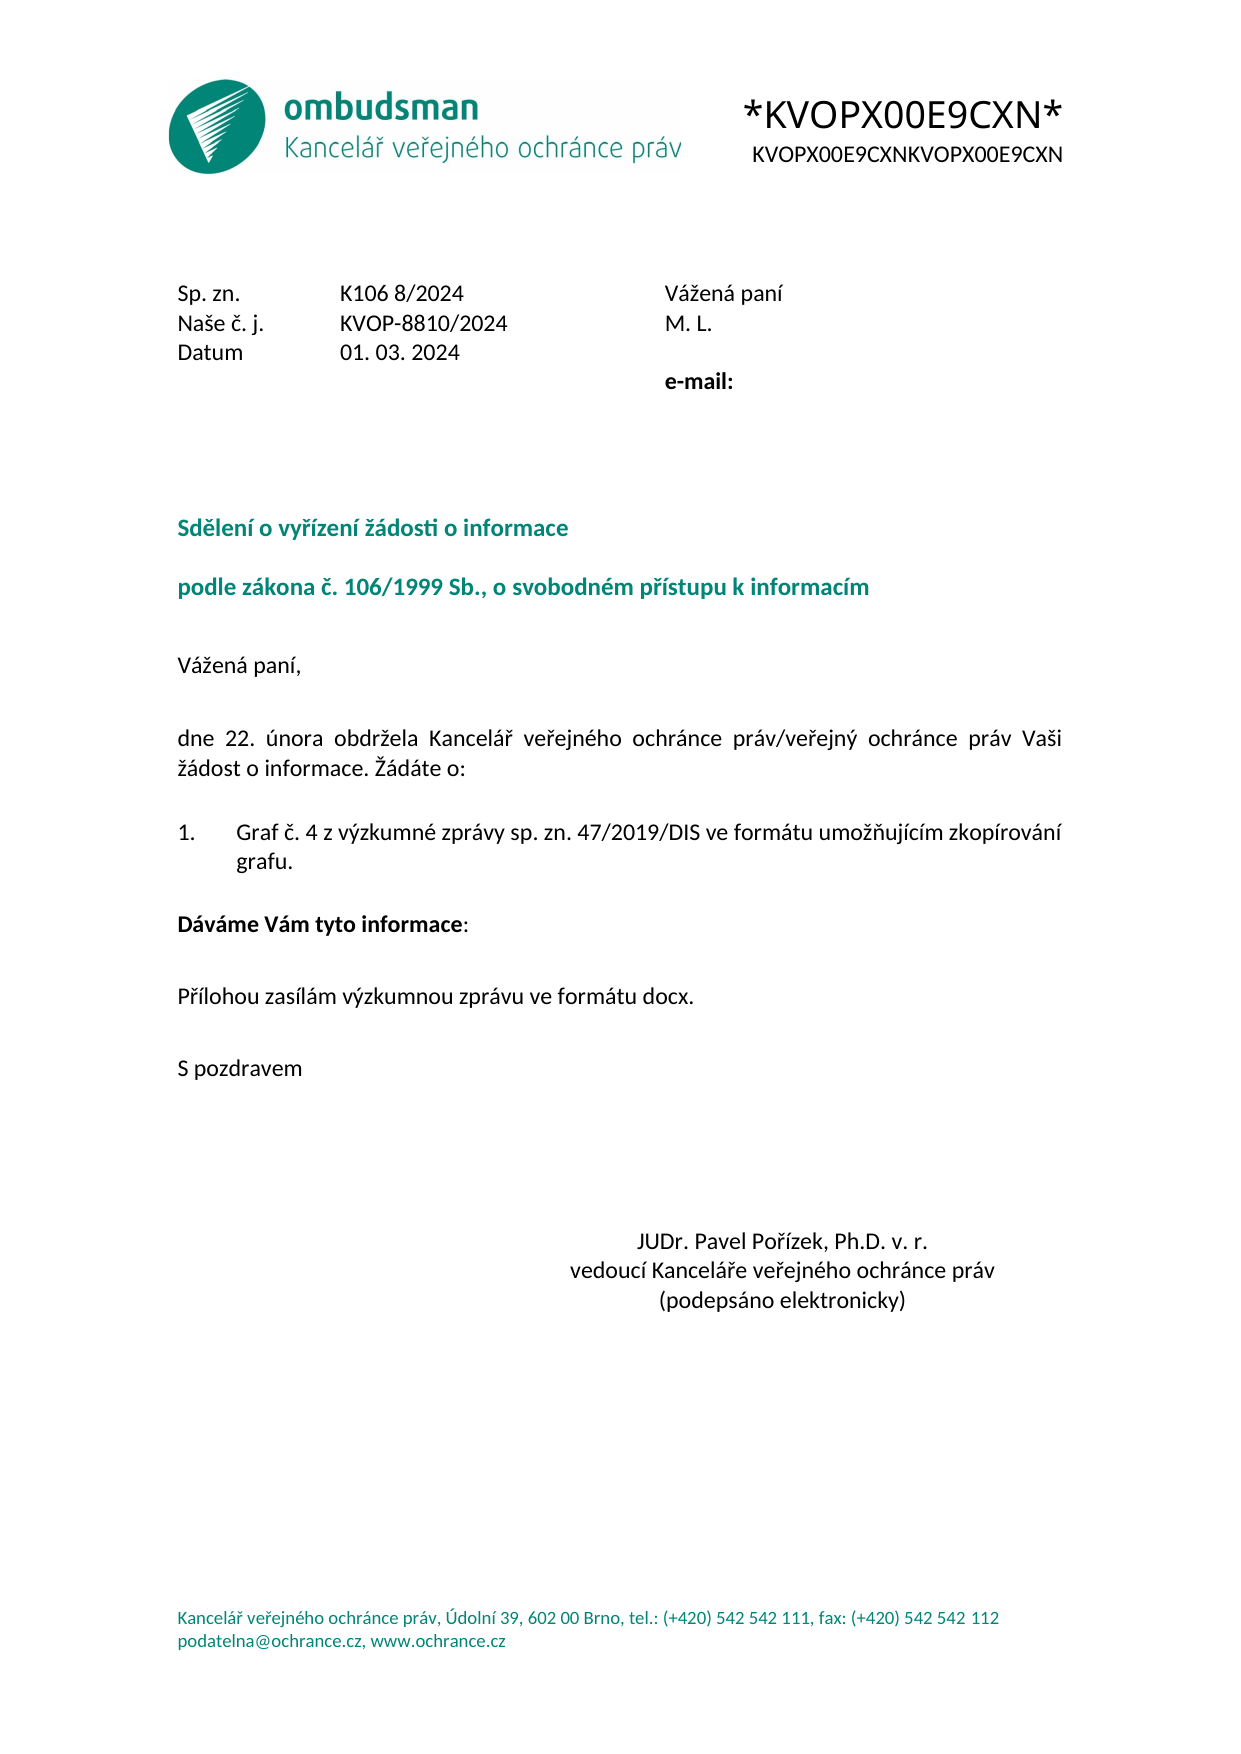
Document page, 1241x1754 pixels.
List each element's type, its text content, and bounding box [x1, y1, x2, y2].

subtitle podle zákona č. 106/1999 Sb., o svobodném přístupu k informacím [177, 571, 1063, 602]
text Vážená paní, [177, 651, 1063, 680]
table_header Vážená paní M. L. e-mail: [665, 220, 1085, 513]
text (podepsáno elektronicky) [502, 1285, 1063, 1314]
text S pozdravem [177, 1053, 1063, 1082]
table_header Sp. zn. Naše č. j. Datum [177, 220, 340, 513]
subtitle Sdělení o vyřízení žádosti o informace [177, 513, 1063, 543]
table_header K106 8/2024 KVOP-8810/2024 01. 03. 2024 [340, 220, 664, 513]
list Graf č. 4 z výzkumné zprávy sp. zn. 47/2019/DIS ve formátu umožňujícím zkopírování grafu. [177, 817, 1063, 875]
text dne 22. února obdržela Kancelář veřejného ochránce práv/veřejný ochránce práv Vaši žádost o informace. Žádáte o: [177, 723, 1063, 782]
text vedoucí Kanceláře veřejného ochránce práv [502, 1255, 1063, 1285]
text JUDr. Pavel Pořízek, Ph.D. v. r. [502, 1226, 1063, 1255]
text Přílohou zasílám výzkumnou zprávu ve formátu docx. [177, 981, 1063, 1010]
text Dáváme Vám tyto informace: [177, 909, 1063, 938]
